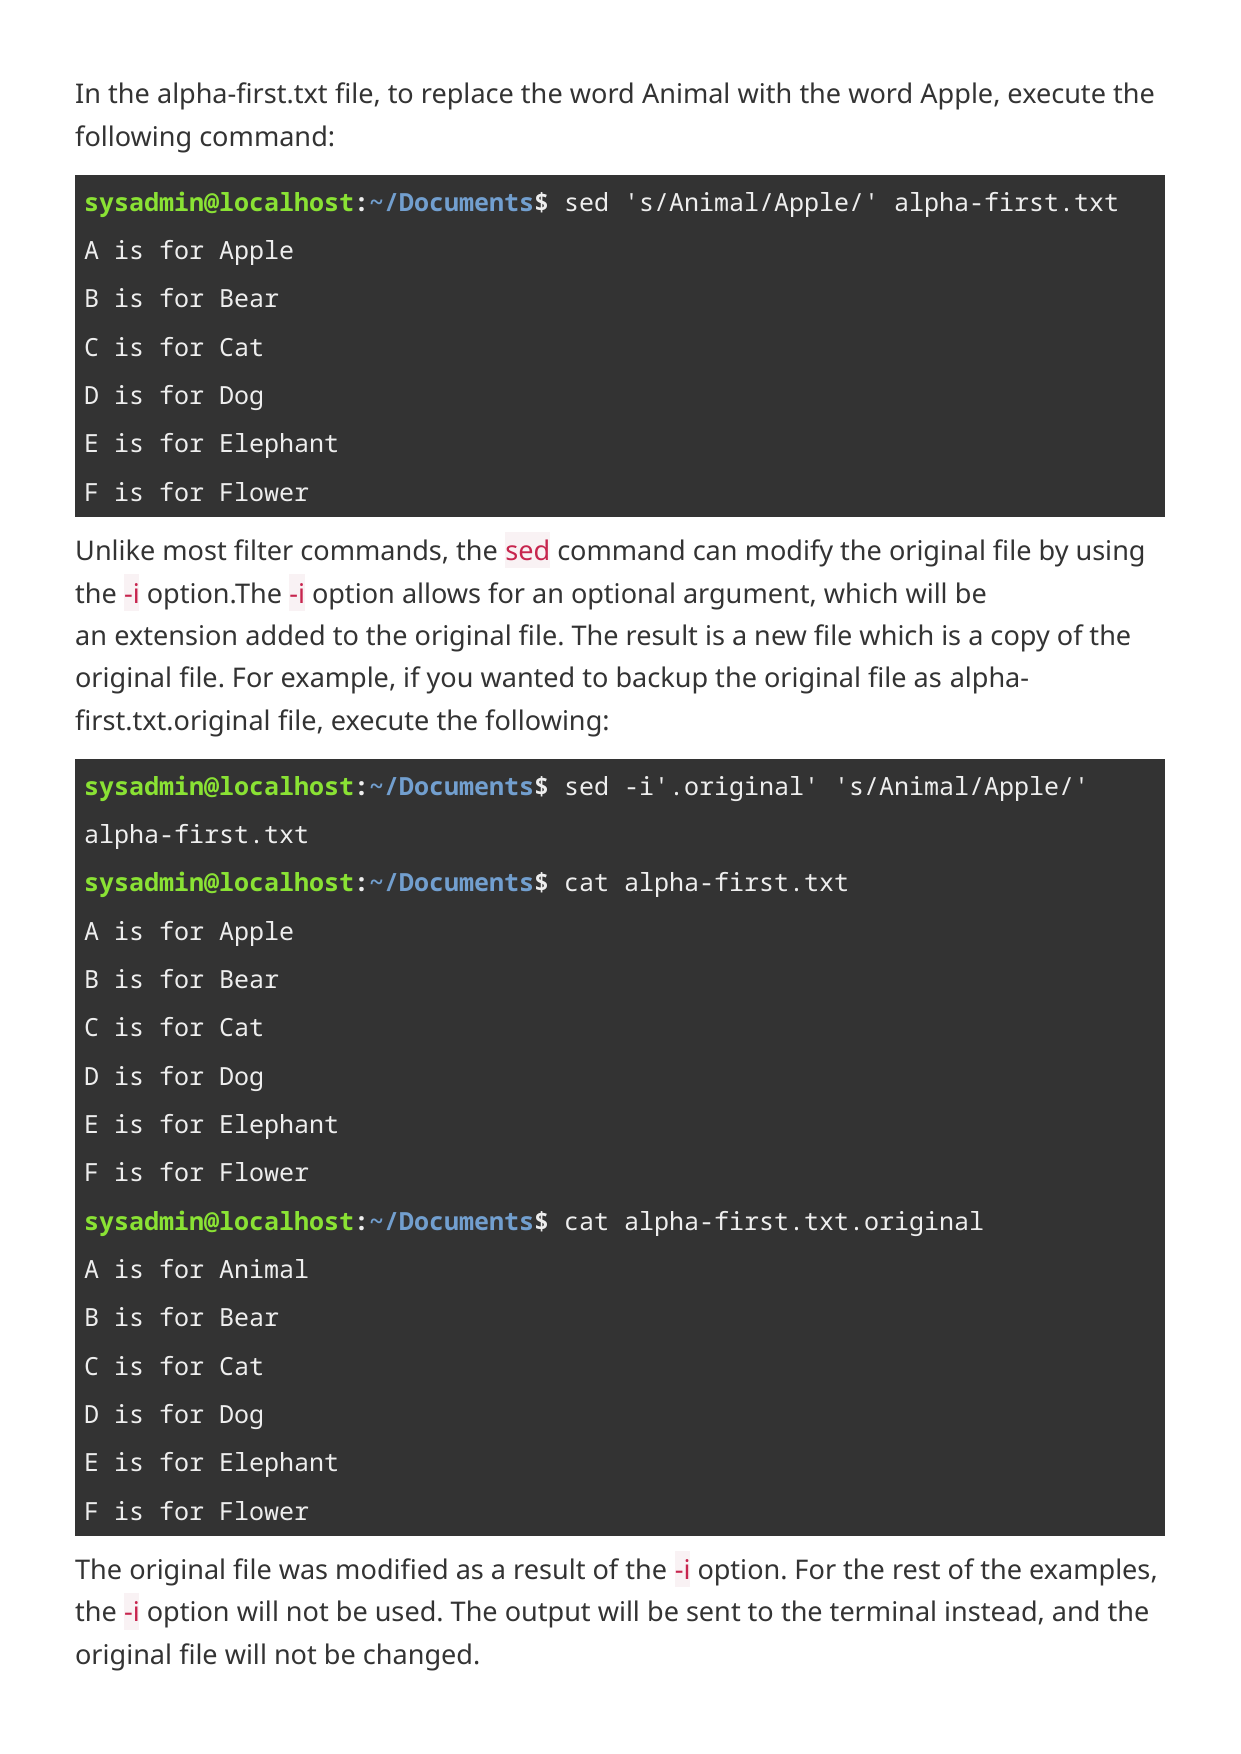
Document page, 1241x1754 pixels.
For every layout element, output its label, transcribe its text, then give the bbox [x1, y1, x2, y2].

text sysadmin@localhost:~/Documents$ cat alpha-first.txt.original [75, 1194, 1165, 1237]
text B is for Bear [75, 1291, 1165, 1334]
text sysadmin@localhost:~/Documents$ cat alpha-first.txt [75, 856, 1165, 899]
text A is for Apple [75, 224, 1165, 267]
text B is for Bear [75, 272, 1165, 315]
text E is for Elephant [75, 1098, 1165, 1141]
text B is for Bear [75, 953, 1165, 996]
text F is for Flower [75, 465, 1165, 517]
text The original file was modified as a result of the -i option. For the rest of the examples, the -i option will not be used. The output will be sent to the terminal instead, and the original file will not be changed. [75, 1551, 1165, 1672]
text sysadmin@localhost:~/Documents$ sed -i'.original' 's/Animal/Apple/' alpha-first.txt [75, 759, 1165, 851]
text Unlike most filter commands, the sed command can modify the original file by using the -i option.The -i option allows for an optional argument, which will be an extension added to the original file. The result is a new file which is a copy of the original file. For example, if you wanted to backup the original file as alpha-first.txt.original file, execute the following: [75, 532, 1165, 738]
text D is for Dog [75, 1049, 1165, 1092]
text D is for Dog [75, 369, 1165, 412]
text E is for Elephant [75, 1436, 1165, 1479]
text C is for Cat [75, 320, 1165, 363]
text E is for Elephant [75, 417, 1165, 460]
text C is for Cat [75, 1339, 1165, 1382]
text F is for Flower [75, 1146, 1165, 1189]
text F is for Flower [75, 1484, 1165, 1536]
text C is for Cat [75, 1001, 1165, 1044]
text D is for Dog [75, 1388, 1165, 1431]
text A is for Animal [75, 1243, 1165, 1286]
text sysadmin@localhost:~/Documents$ sed 's/Animal/Apple/' alpha-first.txt [75, 175, 1165, 218]
text In the alpha-first.txt file, to replace the word Animal with the word Apple, execute the following command: [75, 75, 1165, 154]
text A is for Apple [75, 904, 1165, 947]
